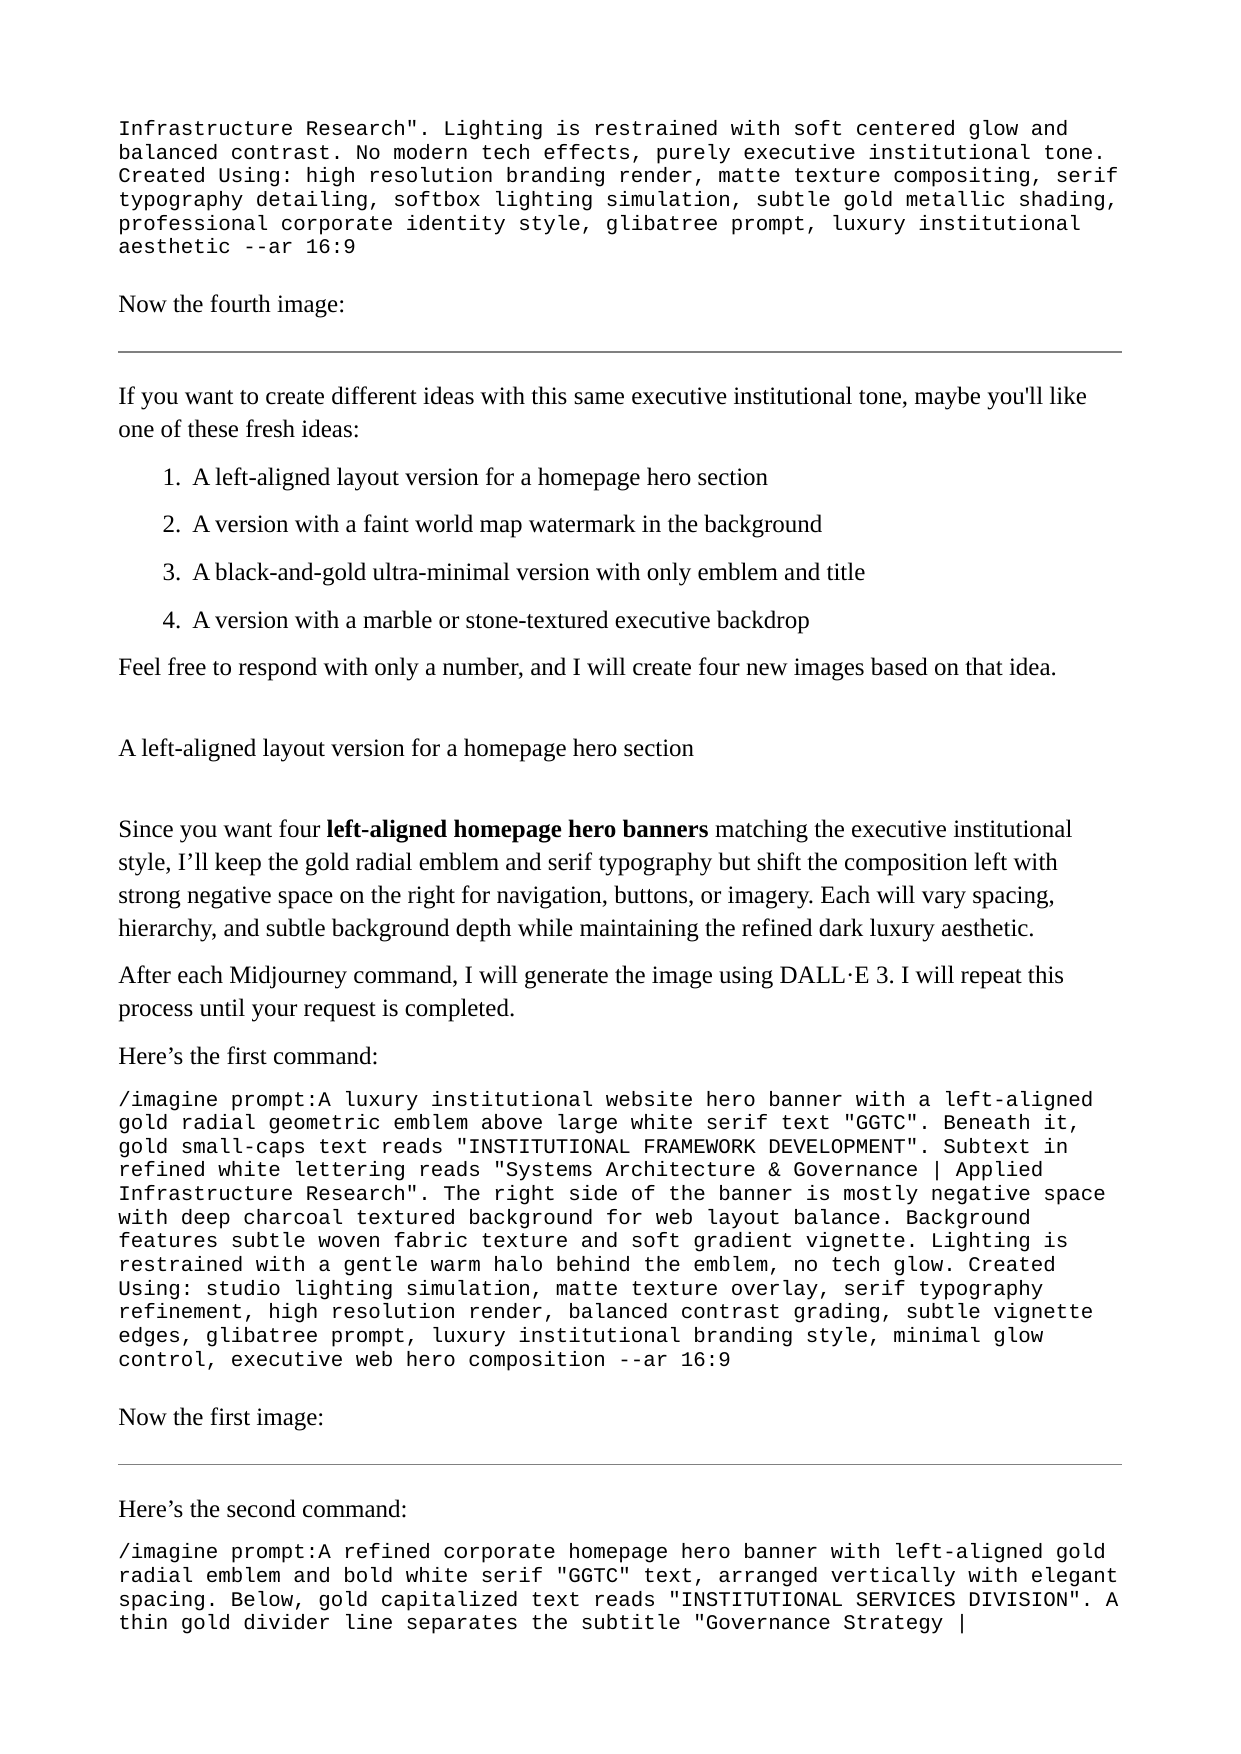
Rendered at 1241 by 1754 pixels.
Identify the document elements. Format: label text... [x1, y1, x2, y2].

list A left-aligned layout version for a homepage hero section [162, 462, 1122, 491]
text Here’s the second command: [118, 1494, 1122, 1522]
text If you want to create different ideas with this same executive institutional tone, maybe you'll like one of these fresh ideas: [118, 381, 1122, 443]
text /imagine prompt:A luxury institutional website hero banner with a left-aligned gold radial geometric emblem above large white serif text "GGTC". Beneath it, gold small-caps text reads "INSTITUTIONAL FRAMEWORK DEVELOPMENT". Subtext in refined white lettering reads "Systems Architecture & Governance | Applied Infrastructure Research". The right side of the banner is mostly negative space with deep charcoal textured background for web layout balance. Background features subtle woven fabric texture and soft gradient vignette. Lighting is restrained with a gentle warm halo behind the emblem, no tech glow. Created Using: studio lighting simulation, matte texture overlay, serif typography refinement, high resolution render, balanced contrast grading, subtle vignette edges, glibatree prompt, luxury institutional branding style, minimal glow control, executive web hero composition --ar 16:9 [118, 1088, 1122, 1372]
text A left-aligned layout version for a homepage hero section [118, 733, 1122, 762]
text Here’s the first command: [118, 1041, 1122, 1070]
text Now the first image: [118, 1402, 1122, 1431]
text /imagine prompt:A refined corporate homepage hero banner with left-aligned gold radial emblem and bold white serif "GGTC" text, arranged vertically with elegant spacing. Below, gold capitalized text reads "INSTITUTIONAL SERVICES DIVISION". A thin gold divider line separates the subtitle "Governance Strategy | [118, 1541, 1122, 1636]
text Since you want four left-aligned homepage hero banners matching the executive institutional style, I’ll keep the gold radial emblem and serif typography but shift the composition left with strong negative space on the right for navigation, buttons, or imagery. Each will vary spacing, hierarchy, and subtle background depth while maintaining the refined dark luxury aesthetic. [118, 814, 1122, 941]
text Feel free to respond with only a number, and I will create four new images based on that idea. [118, 652, 1122, 681]
list A version with a marble or stone-textured executive backdrop [162, 605, 1122, 633]
list A version with a faint world map watermark in the background [162, 509, 1122, 538]
text Infrastructure Research". Lighting is restrained with soft centered glow and balanced contrast. No modern tech effects, purely executive institutional tone. Created Using: high resolution branding render, matte texture compositing, serif typography detailing, softbox lighting simulation, subtle gold metallic shading, professional corporate identity style, glibatree prompt, luxury institutional aesthetic --ar 16:9 [118, 118, 1122, 260]
text After each Midjourney command, I will generate the image using DALL·E 3. I will repeat this process until your request is completed. [118, 960, 1122, 1022]
list A black-and-gold ultra-minimal version with only emblem and title [162, 557, 1122, 586]
text Now the fourth image: [118, 289, 1122, 318]
